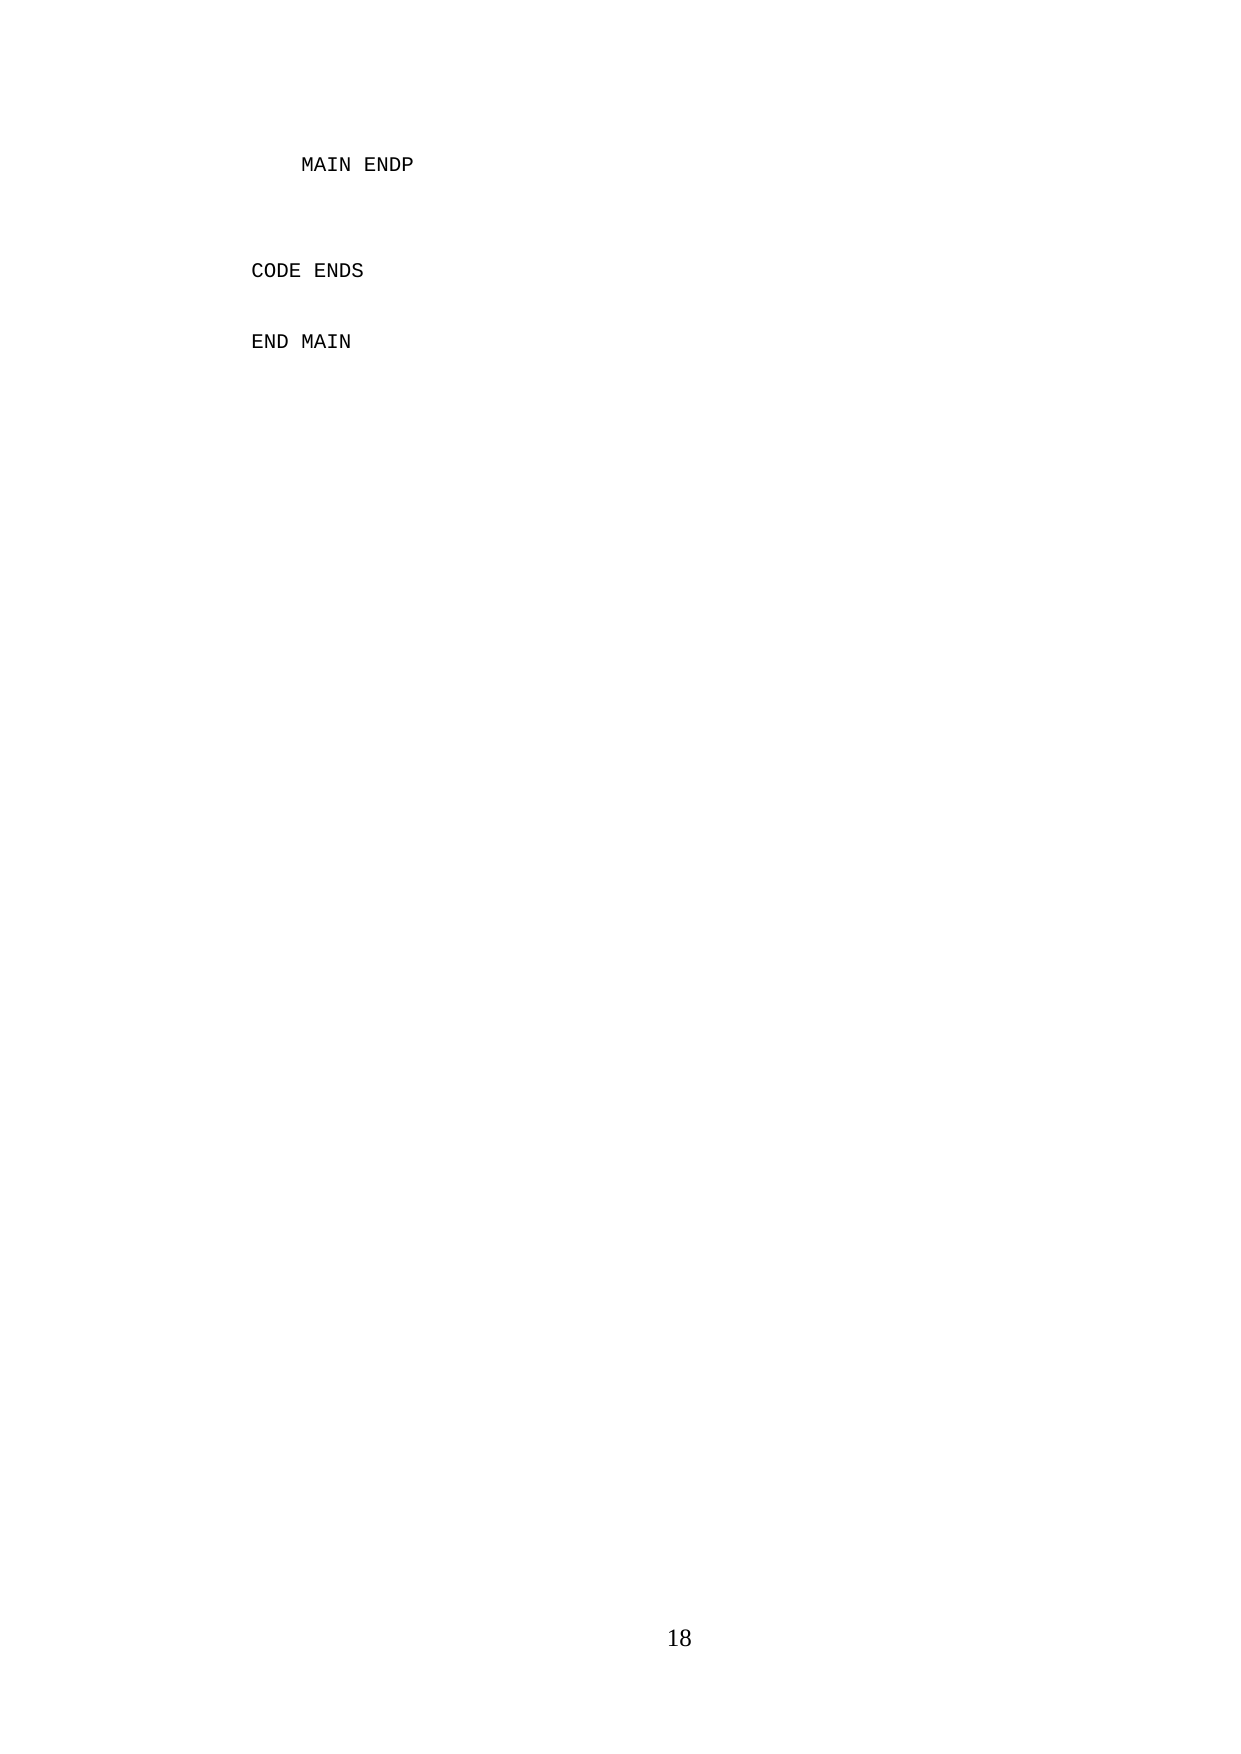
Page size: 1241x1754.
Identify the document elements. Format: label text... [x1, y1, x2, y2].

text MAIN ENDP [177, 153, 1181, 177]
text END MAIN [177, 331, 1181, 354]
text CODE ENDS [177, 260, 1181, 283]
